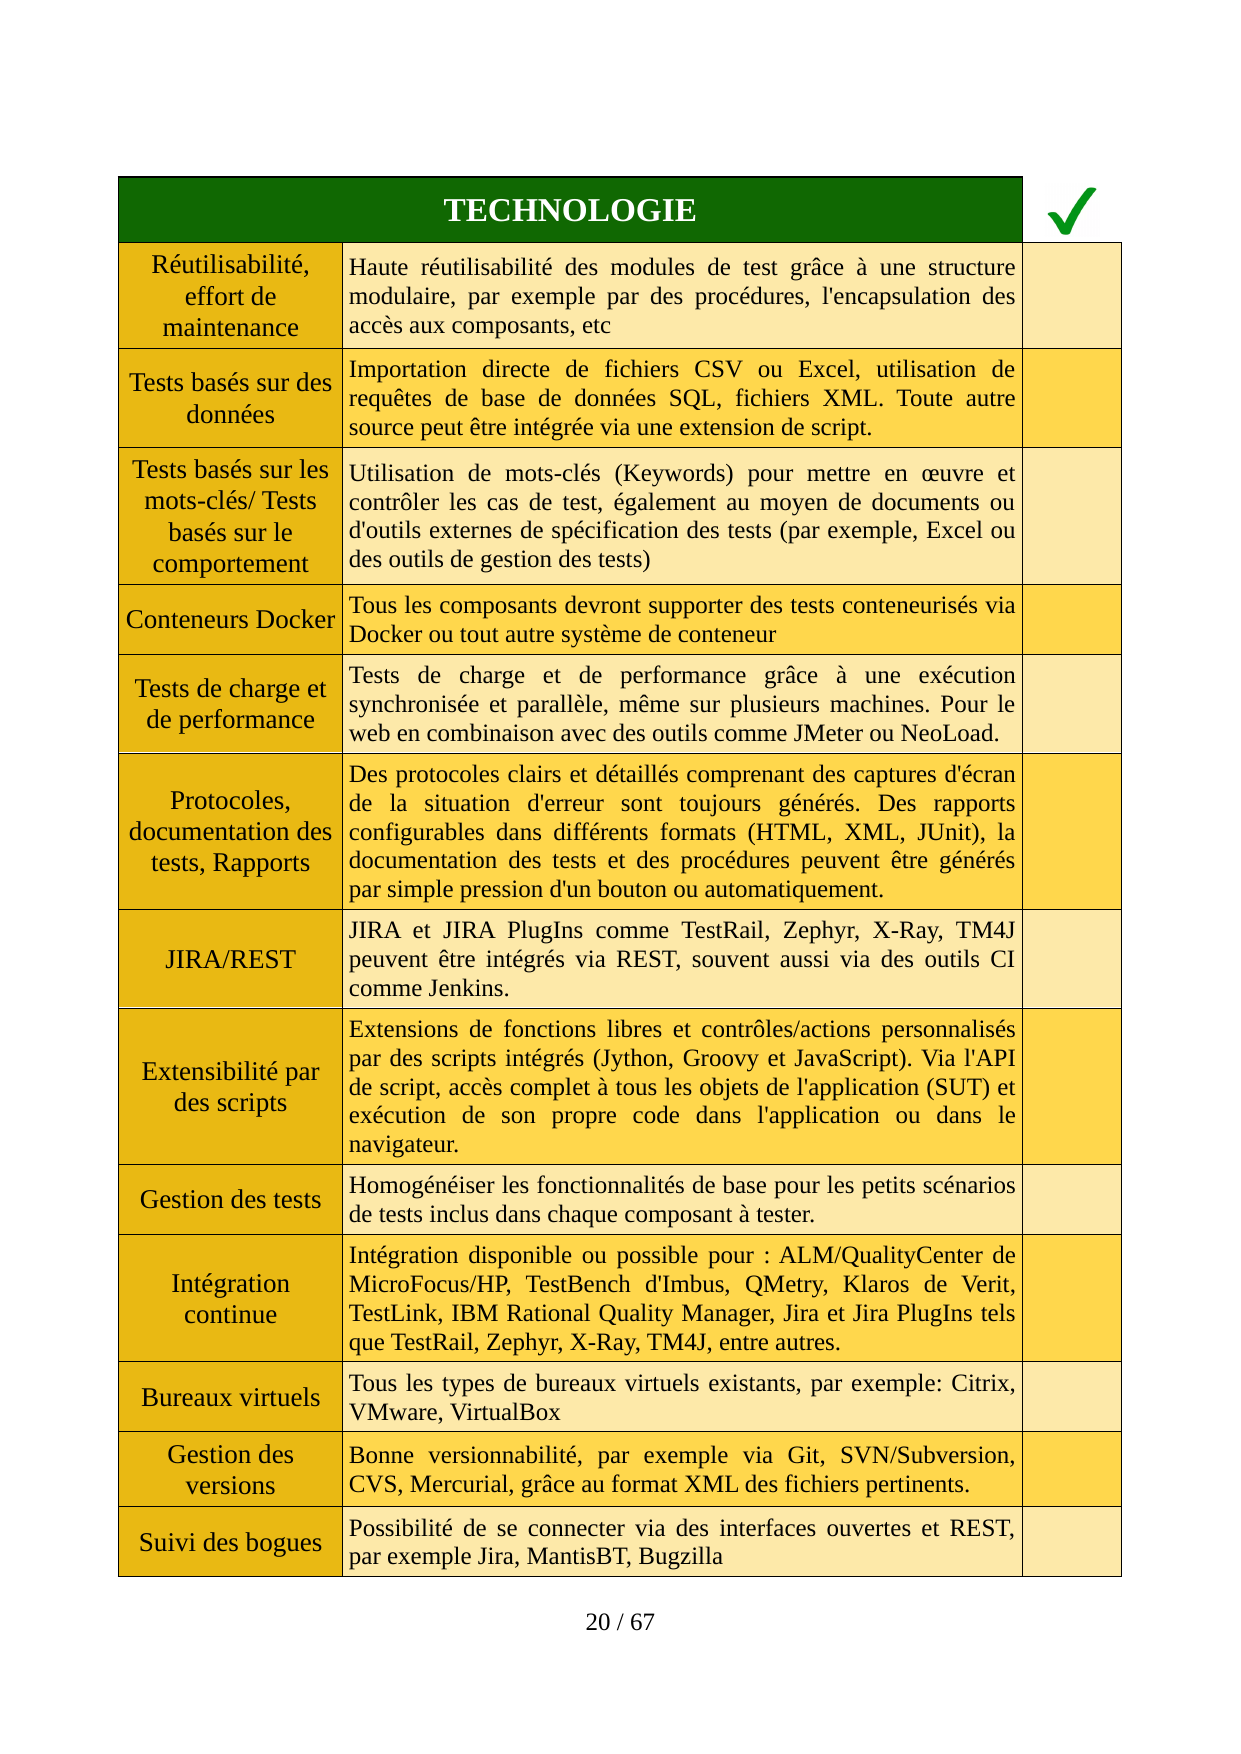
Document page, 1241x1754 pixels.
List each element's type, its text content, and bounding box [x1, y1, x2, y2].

table_cell Intégration continue [119, 1235, 342, 1361]
table_cell Suivi des bogues [119, 1507, 342, 1576]
table_cell JIRA/REST [119, 910, 342, 1007]
table_cell Bureaux virtuels [119, 1362, 342, 1431]
table_cell Intégration disponible ou possible pour : ALM/QualityCenter de MicroFocus/HP, TestBench d'Imbus, QMetry, Klaros de Verit, TestLink, IBM Rational Quality Manager, Jira et Jira PlugIns tels que TestRail, Zephyr, X-Ray, TM4J, entre autres. [343, 1235, 1022, 1361]
table_cell Des protocoles clairs et détaillés comprenant des captures d'écran de la situation d'erreur sont toujours générés. Des rapports configurables dans différents formats (HTML, XML, JUnit), la documentation des tests et des procédures peuvent être générés par simple pression d'un bouton ou automatiquement. [343, 754, 1022, 909]
table_header TECHNOLOGIE [119, 178, 1022, 242]
table_cell Haute réutilisabilité des modules de test grâce à une structure modulaire, par exemple par des procédures, l'encapsulation des accès aux composants, etc [343, 243, 1022, 348]
table_cell Extensions de fonctions libres et contrôles/actions personnalisés par des scripts intégrés (Jython, Groovy et JavaScript). Via l'API de script, accès complet à tous les objets de l'application (SUT) et exécution de son propre code dans l'application ou dans le navigateur. [343, 1009, 1022, 1164]
table_cell Tests basés sur les mots-clés/ Tests basés sur le comportement [119, 448, 342, 584]
table_cell [1023, 349, 1121, 447]
table_cell Tests basés sur des données [119, 349, 342, 447]
table_cell [1023, 1362, 1121, 1431]
table_cell Bonne versionnabilité, par exemple via Git, SVN/Subversion, CVS, Mercurial, grâce au format XML des fichiers pertinents. [343, 1432, 1022, 1506]
table_cell [1023, 910, 1121, 1007]
table_header [1023, 176, 1122, 242]
table_cell [1023, 1009, 1121, 1164]
table_cell [1023, 1432, 1121, 1506]
table_cell Possibilité de se connecter via des interfaces ouvertes et REST, par exemple Jira, MantisBT, Bugzilla [343, 1507, 1022, 1576]
table_cell Homogénéiser les fonctionnalités de base pour les petits scénarios de tests inclus dans chaque composant à tester. [343, 1165, 1022, 1234]
table_cell [1023, 754, 1121, 909]
table_cell Gestion des versions [119, 1432, 342, 1506]
table_cell Gestion des tests [119, 1165, 342, 1234]
table_cell [1023, 1165, 1121, 1234]
table_cell Tests de charge et de performance grâce à une exécution synchronisée et parallèle, même sur plusieurs machines. Pour le web en combinaison avec des outils comme JMeter ou NeoLoad. [343, 655, 1022, 752]
table_cell [1023, 448, 1121, 584]
picture [1043, 183, 1101, 237]
table_cell Tous les composants devront supporter des tests conteneurisés via Docker ou tout autre système de conteneur [343, 585, 1022, 654]
table_cell Tests de charge et de performance [119, 655, 342, 752]
table_cell Réutilisabilité, effort de maintenance [119, 243, 342, 348]
table_cell Extensibilité par des scripts [119, 1009, 342, 1164]
table_cell Tous les types de bureaux virtuels existants, par exemple: Citrix, VMware, VirtualBox [343, 1362, 1022, 1431]
table_cell [1023, 655, 1121, 752]
table_cell [1023, 1507, 1121, 1576]
table_cell [1023, 243, 1121, 348]
table_cell Utilisation de mots-clés (Keywords) pour mettre en œuvre et contrôler les cas de test, également au moyen de documents ou d'outils externes de spécification des tests (par exemple, Excel ou des outils de gestion des tests) [343, 448, 1022, 584]
table_cell Protocoles, documentation des tests, Rapports [119, 754, 342, 909]
table_cell Conteneurs Docker [119, 585, 342, 654]
table_cell JIRA et JIRA PlugIns comme TestRail, Zephyr, X-Ray, TM4J peuvent être intégrés via REST, souvent aussi via des outils CI comme Jenkins. [343, 910, 1022, 1007]
table_cell [1023, 585, 1121, 654]
table_cell [1023, 1235, 1121, 1361]
table_cell Importation directe de fichiers CSV ou Excel, utilisation de requêtes de base de données SQL, fichiers XML. Toute autre source peut être intégrée via une extension de script. [343, 349, 1022, 447]
